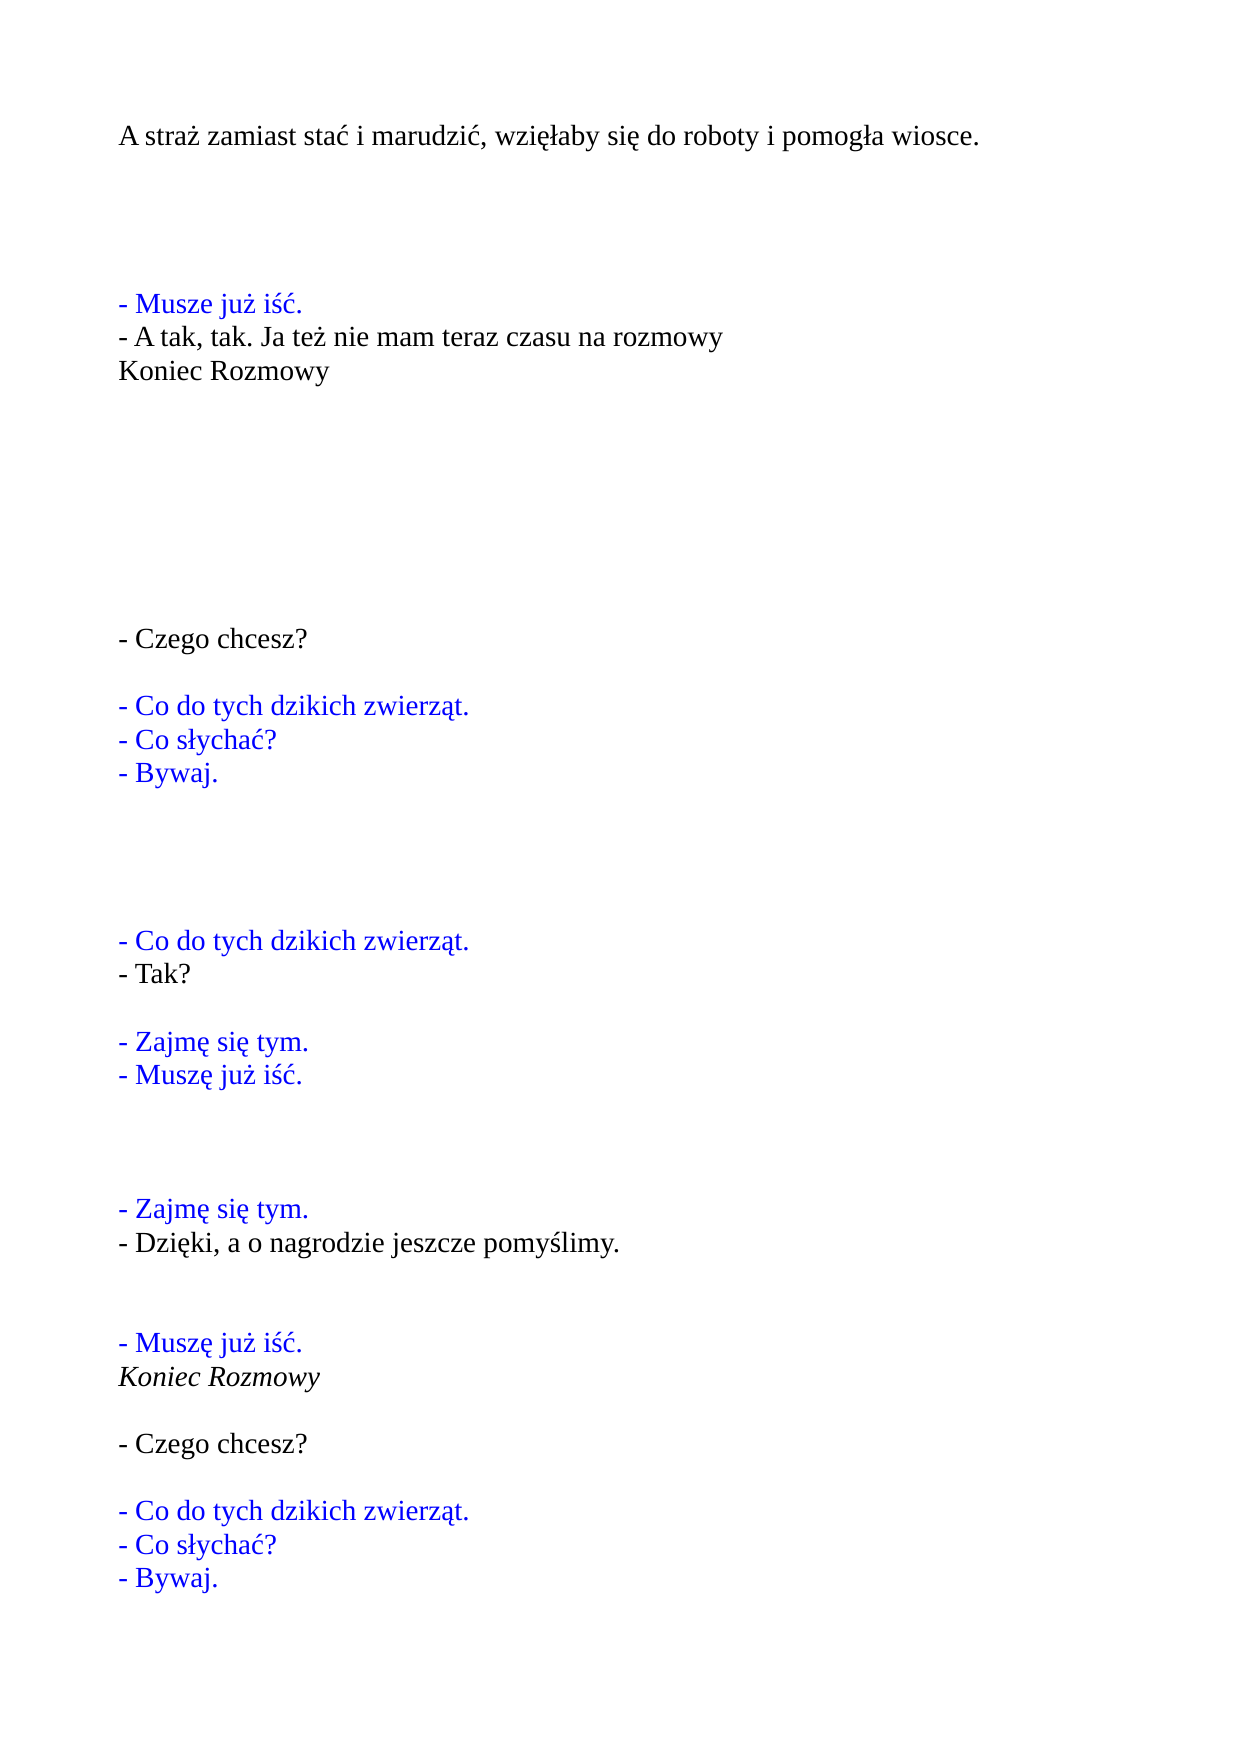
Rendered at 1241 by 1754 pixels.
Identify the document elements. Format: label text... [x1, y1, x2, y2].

text - Bywaj. [118, 755, 1122, 789]
text - Zajmę się tym. [118, 1024, 1122, 1057]
text - Tak? [118, 957, 1122, 990]
text A straż zamiast stać i marudzić, wzięłaby się do roboty i pomogła wiosce. [118, 118, 1122, 152]
text - Co do tych dzikich zwierząt. [118, 923, 1122, 957]
text - Dzięki, a o nagrodzie jeszcze pomyślimy. [118, 1225, 1122, 1258]
text - Co słychać? [118, 1527, 1122, 1560]
text - Co do tych dzikich zwierząt. [118, 688, 1122, 722]
text - Muszę już iść. [118, 1326, 1122, 1359]
text - Czego chcesz? [118, 621, 1122, 655]
text - Zajmę się tym. [118, 1191, 1122, 1225]
text - Czego chcesz? [118, 1426, 1122, 1460]
text - Bywaj. [118, 1560, 1122, 1594]
text - Co do tych dzikich zwierząt. [118, 1493, 1122, 1527]
text Koniec Rozmowy [118, 353, 1122, 386]
text - Co słychać? [118, 722, 1122, 755]
text - Musze już iść. [118, 286, 1122, 319]
text - A tak, tak. Ja też nie mam teraz czasu na rozmowy [118, 319, 1122, 353]
text - Muszę już iść. [118, 1057, 1122, 1091]
text Koniec Rozmowy [118, 1359, 1122, 1393]
